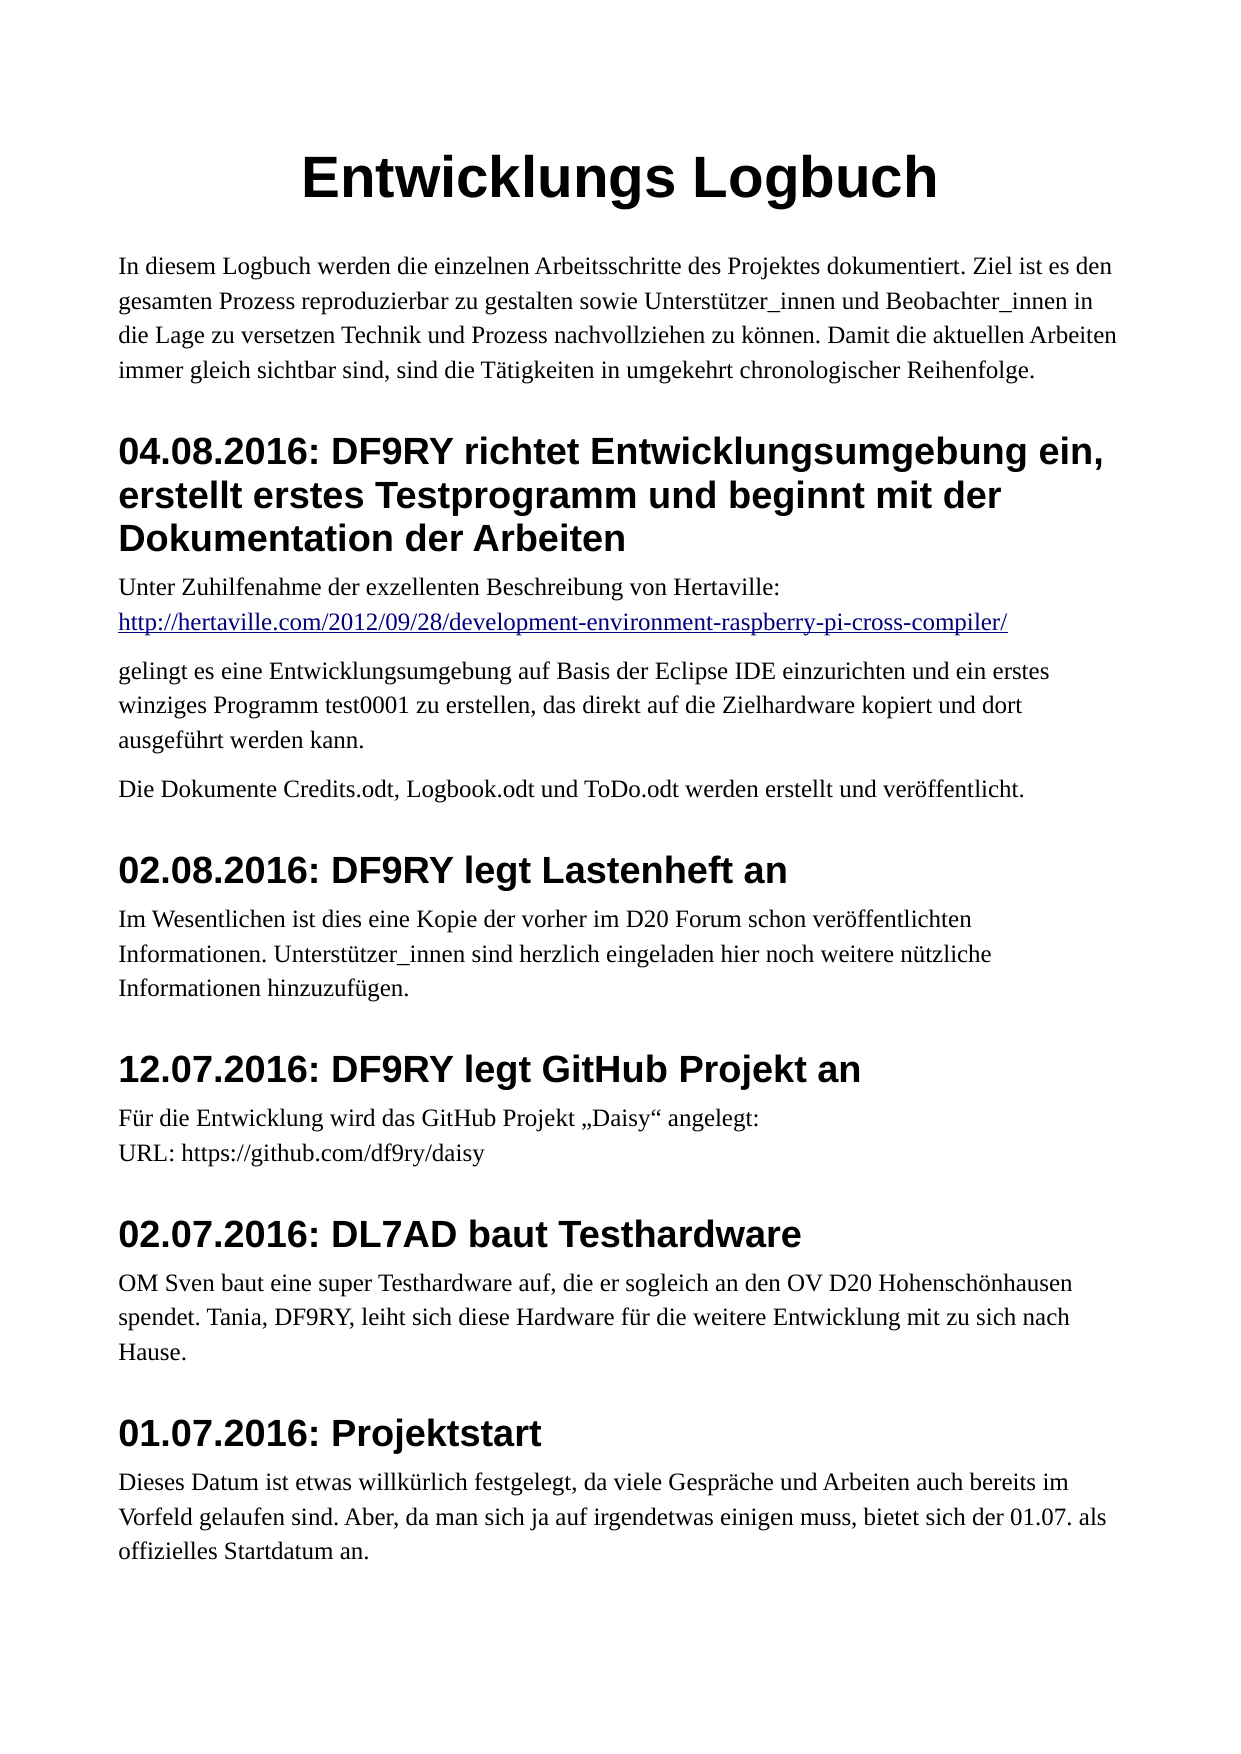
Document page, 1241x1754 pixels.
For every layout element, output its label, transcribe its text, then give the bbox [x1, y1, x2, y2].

text Unter Zuhilfenahme der exzellenten Beschreibung von Hertaville: http://hertaville.com/2012/09/28/development-environment-raspberry-pi-cross-compiler/ [118, 572, 1122, 636]
text Dieses Datum ist etwas willkürlich festgelegt, da viele Gespräche und Arbeiten auch bereits im Vorfeld gelaufen sind. Aber, da man sich ja auf irgendetwas einigen muss, bietet sich der 01.07. als offizielles Startdatum an. [118, 1467, 1122, 1565]
subtitle 12.07.2016: DF9RY legt GitHub Projekt an [118, 1047, 1122, 1091]
title Entwicklungs Logbuch [118, 143, 1122, 210]
text gelingt es eine Entwicklungsumgebung auf Basis der Eclipse IDE einzurichten und ein erstes winziges Programm test0001 zu erstellen, das direkt auf die Zielhardware kopiert und dort ausgeführt werden kann. [118, 656, 1122, 754]
subtitle 01.07.2016: Projektstart [118, 1411, 1122, 1455]
text Im Wesentlichen ist dies eine Kopie der vorher im D20 Forum schon veröffentlichten Informationen. Unterstützer_innen sind herzlich eingeladen hier noch weitere nützliche Informationen hinzuzufügen. [118, 904, 1122, 1002]
text Für die Entwicklung wird das GitHub Projekt „Daisy“ angelegt: URL: https://github.com/df9ry/daisy [118, 1103, 1122, 1167]
text Die Dokumente Credits.odt, Logbook.odt und ToDo.odt werden erstellt und veröffentlicht. [118, 774, 1122, 803]
text OM Sven baut eine super Testhardware auf, die er sogleich an den OV D20 Hohenschönhausen spendet. Tania, DF9RY, leiht sich diese Hardware für die weitere Entwicklung mit zu sich nach Hause. [118, 1268, 1122, 1366]
subtitle 04.08.2016: DF9RY richtet Entwicklungsumgebung ein, erstellt erstes Testprogramm und beginnt mit der Dokumentation der Arbeiten [118, 429, 1122, 560]
subtitle 02.07.2016: DL7AD baut Testhardware [118, 1212, 1122, 1256]
text In diesem Logbuch werden die einzelnen Arbeitsschritte des Projektes dokumentiert. Ziel ist es den gesamten Prozess reproduzierbar zu gestalten sowie Unterstützer_innen und Beobachter_innen in die Lage zu versetzen Technik und Prozess nachvollziehen zu können. Damit die aktuellen Arbeiten immer gleich sichtbar sind, sind die Tätigkeiten in umgekehrt chronologischer Reihenfolge. [118, 251, 1122, 384]
subtitle 02.08.2016: DF9RY legt Lastenheft an [118, 848, 1122, 892]
